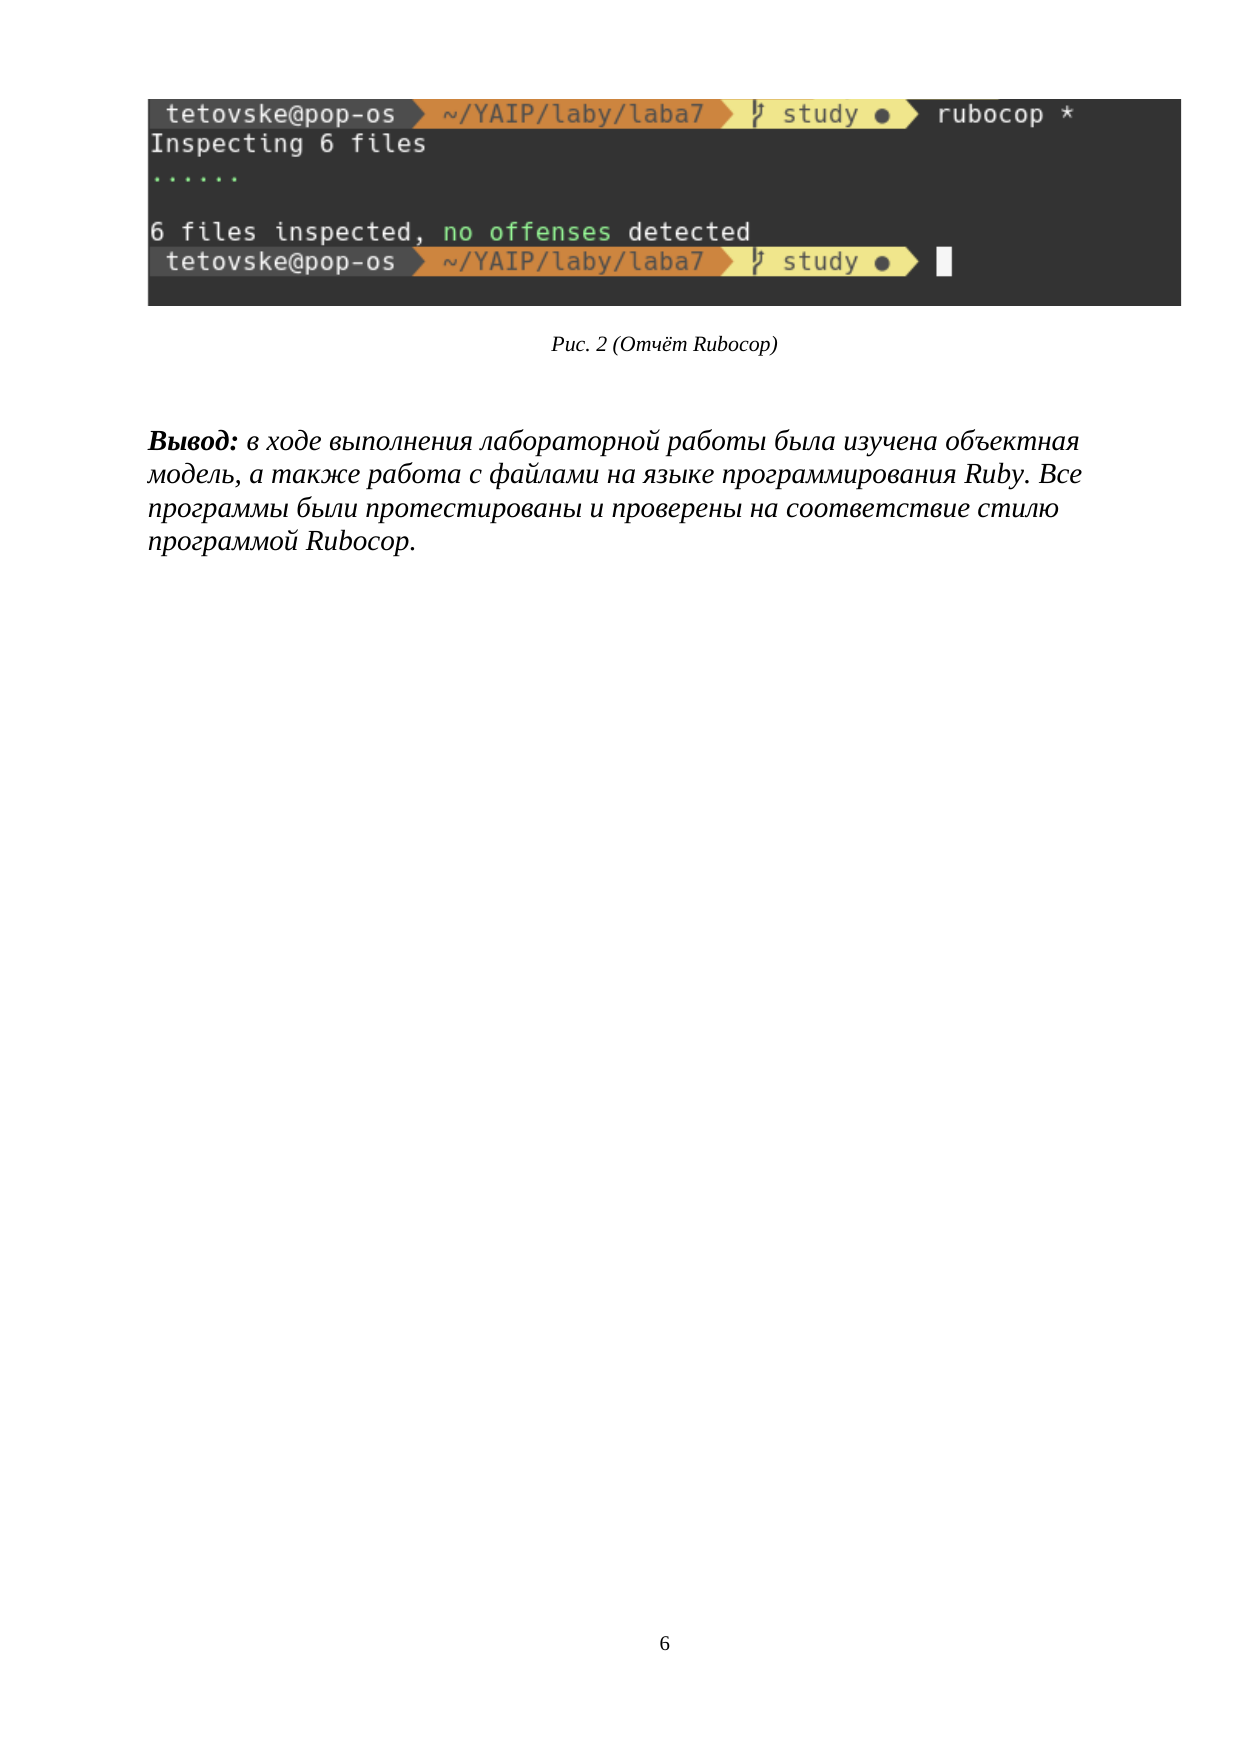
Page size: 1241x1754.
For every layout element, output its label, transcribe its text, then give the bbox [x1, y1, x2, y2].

picture [147, 99, 1182, 306]
text Вывод: в ходе выполнения лабораторной работы была изучена объектная модель, а также работа с файлами на языке программирования Ruby. Все программы были протестированы и проверены на соответствие стилю программой Rubocop. [148, 423, 1181, 557]
text Рис. 2 (Отчёт Rubocop) [148, 331, 1181, 356]
